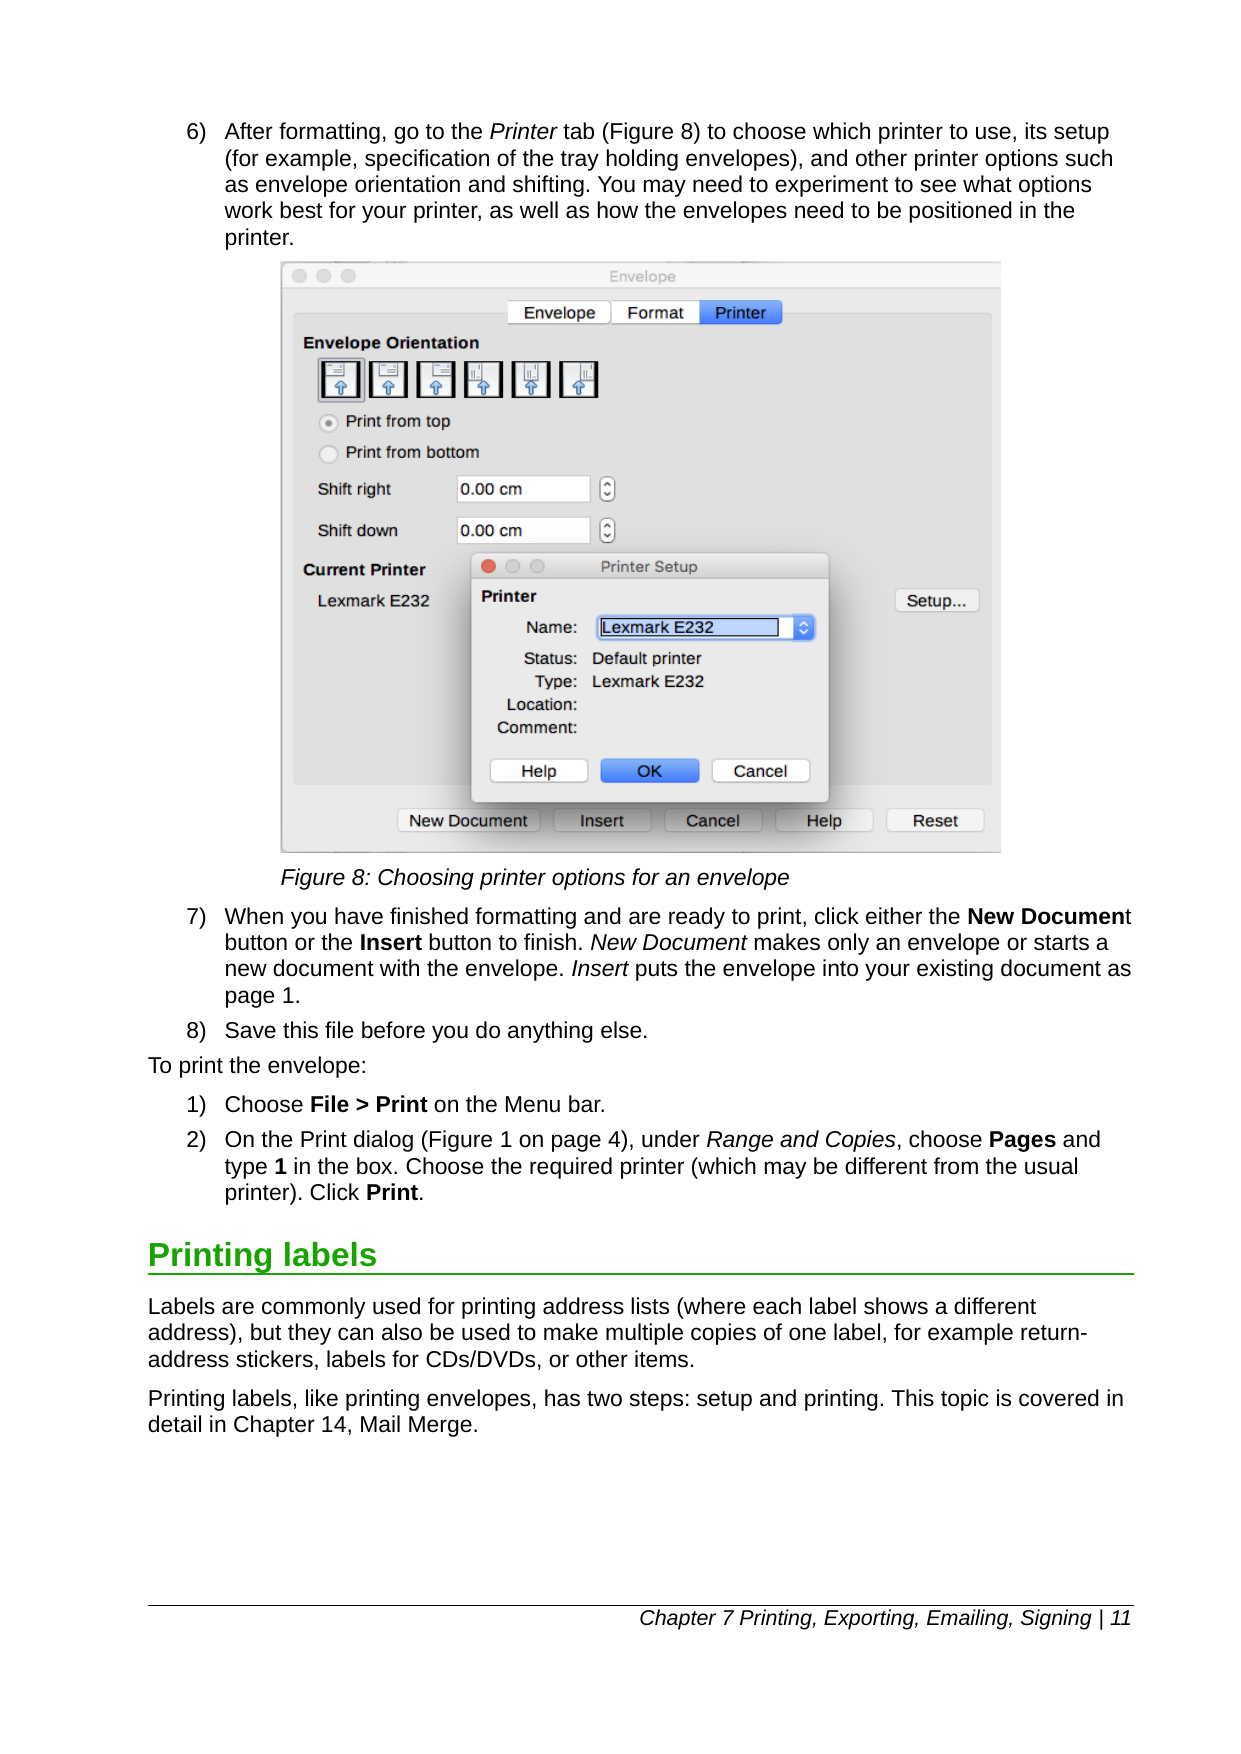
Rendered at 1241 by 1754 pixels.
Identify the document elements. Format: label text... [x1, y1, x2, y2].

text Figure 8: Choosing printer options for an envelope [280, 864, 1001, 891]
list After formatting, go to the Printer tab (Figure 8) to choose which printer to use, its setup (for example, specification of the tray holding envelopes), and other printer options such as envelope orientation and shifting. You may need to experiment to see what options work best for your printer, as well as how the envelopes need to be positioned in the printer. [207, 118, 1134, 250]
list When you have finished formatting and are ready to print, click either the New Document button or the Insert button to finish. New Document makes only an envelope or starts a new document with the envelope. Insert puts the envelope into your existing document as page 1. [207, 903, 1134, 1008]
list Choose File > Print on the Menu bar. [207, 1091, 1134, 1117]
subtitle Printing labels [148, 1235, 1134, 1273]
text Labels are commonly used for printing address lists (where each label shows a different address), but they can also be used to make multiple copies of one label, for example return-address stickers, labels for CDs/DVDs, or other items. [148, 1293, 1134, 1372]
text Printing labels, like printing envelopes, has two steps: setup and printing. This topic is covered in detail in Chapter 14, Mail Merge. [148, 1384, 1134, 1437]
list On the Print dialog (Figure 1 on page 4), under Range and Copies, choose Pages and type 1 in the box. Choose the required printer (which may be different from the usual printer). Click Print. [207, 1126, 1134, 1205]
list To print the envelope: [148, 1052, 1134, 1078]
list Save this file before you do anything else. [207, 1017, 1134, 1043]
picture [280, 261, 1002, 853]
